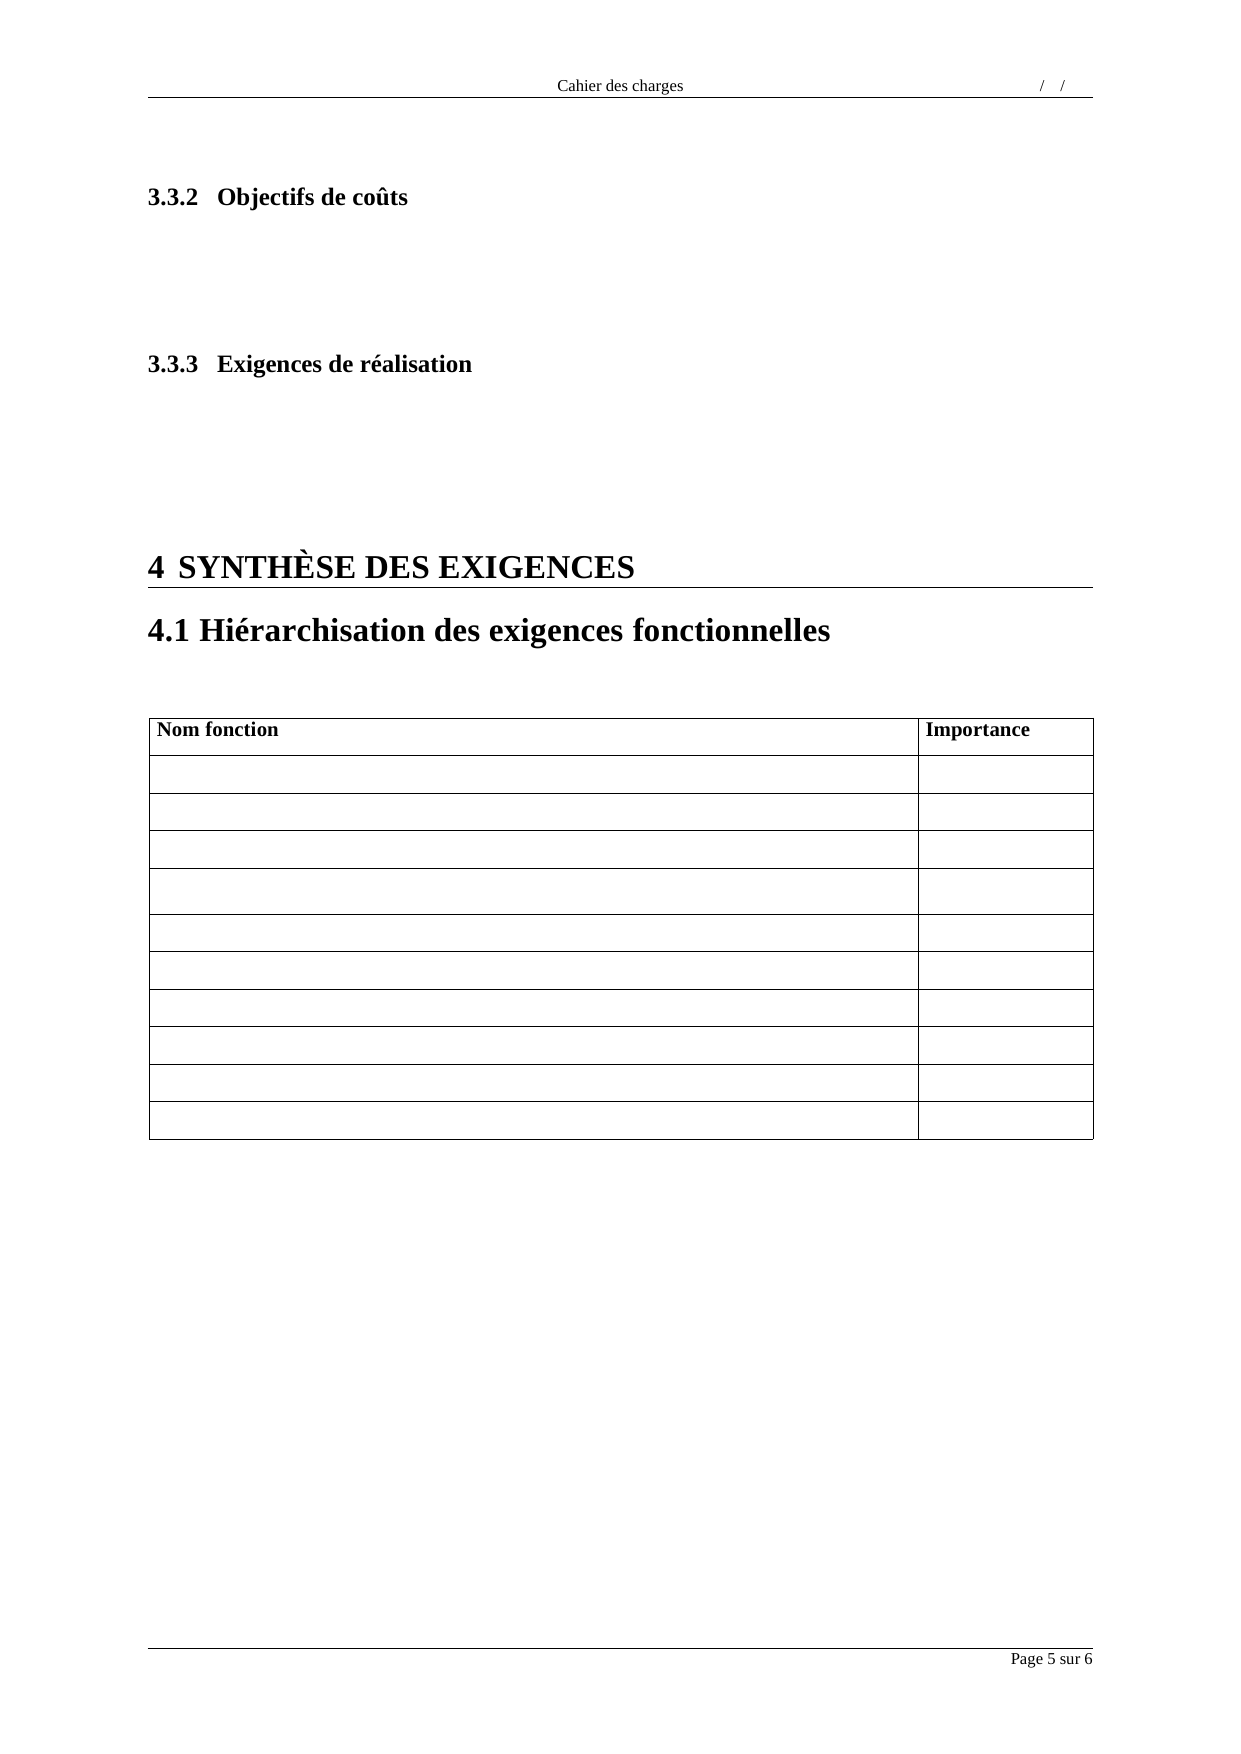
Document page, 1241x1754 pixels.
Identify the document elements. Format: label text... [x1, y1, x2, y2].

table_cell [150, 1065, 918, 1101]
table_cell [919, 1102, 1093, 1139]
table_cell [919, 794, 1093, 830]
table_cell [150, 831, 918, 868]
table_cell [150, 952, 918, 989]
table_cell [150, 794, 918, 830]
table_cell [919, 1027, 1093, 1064]
table_cell [150, 756, 918, 793]
table_cell [919, 756, 1093, 793]
table_cell [919, 869, 1093, 914]
subtitle Hiérarchisation des exigences fonctionnelles [148, 611, 1093, 648]
subtitle Exigences de réalisation [148, 350, 1093, 378]
table_cell [919, 1065, 1093, 1101]
table_cell [150, 915, 918, 951]
subtitle Objectifs de coûts [148, 182, 1093, 211]
table_cell [919, 831, 1093, 868]
table_cell [919, 915, 1093, 951]
table_header Importance [919, 719, 1093, 755]
table_cell [150, 990, 918, 1026]
table_cell [150, 869, 918, 914]
table_header Nom fonction [150, 719, 918, 755]
table_cell [919, 952, 1093, 989]
table_cell [150, 1027, 918, 1064]
table_cell [150, 1102, 918, 1139]
table_cell [919, 990, 1093, 1026]
subtitle Synthèse des Exigences [148, 548, 1093, 587]
